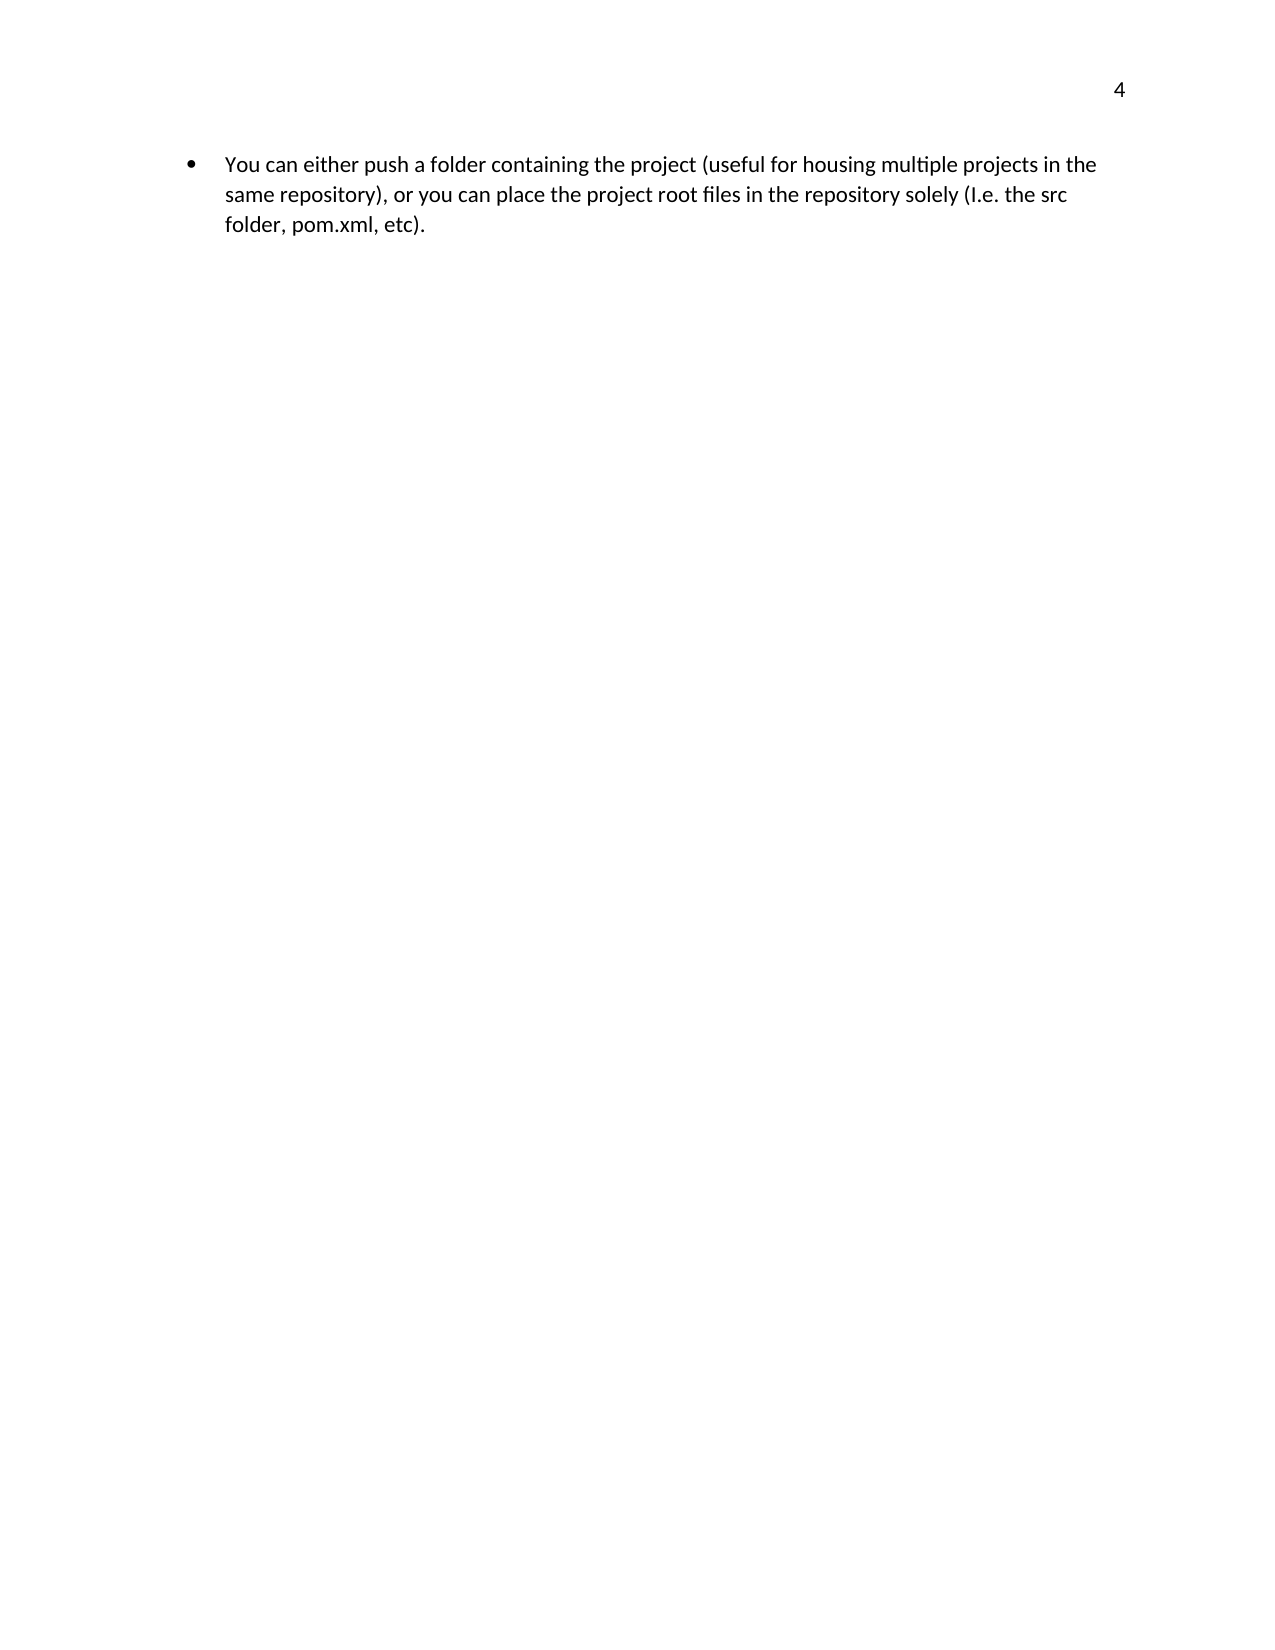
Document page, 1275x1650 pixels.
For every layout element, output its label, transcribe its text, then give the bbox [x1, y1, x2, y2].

list You can either push a folder containing the project (useful for housing multiple projects in the same repository), or you can place the project root files in the repository solely (I.e. the src folder, pom.xml, etc). [187, 150, 1125, 238]
